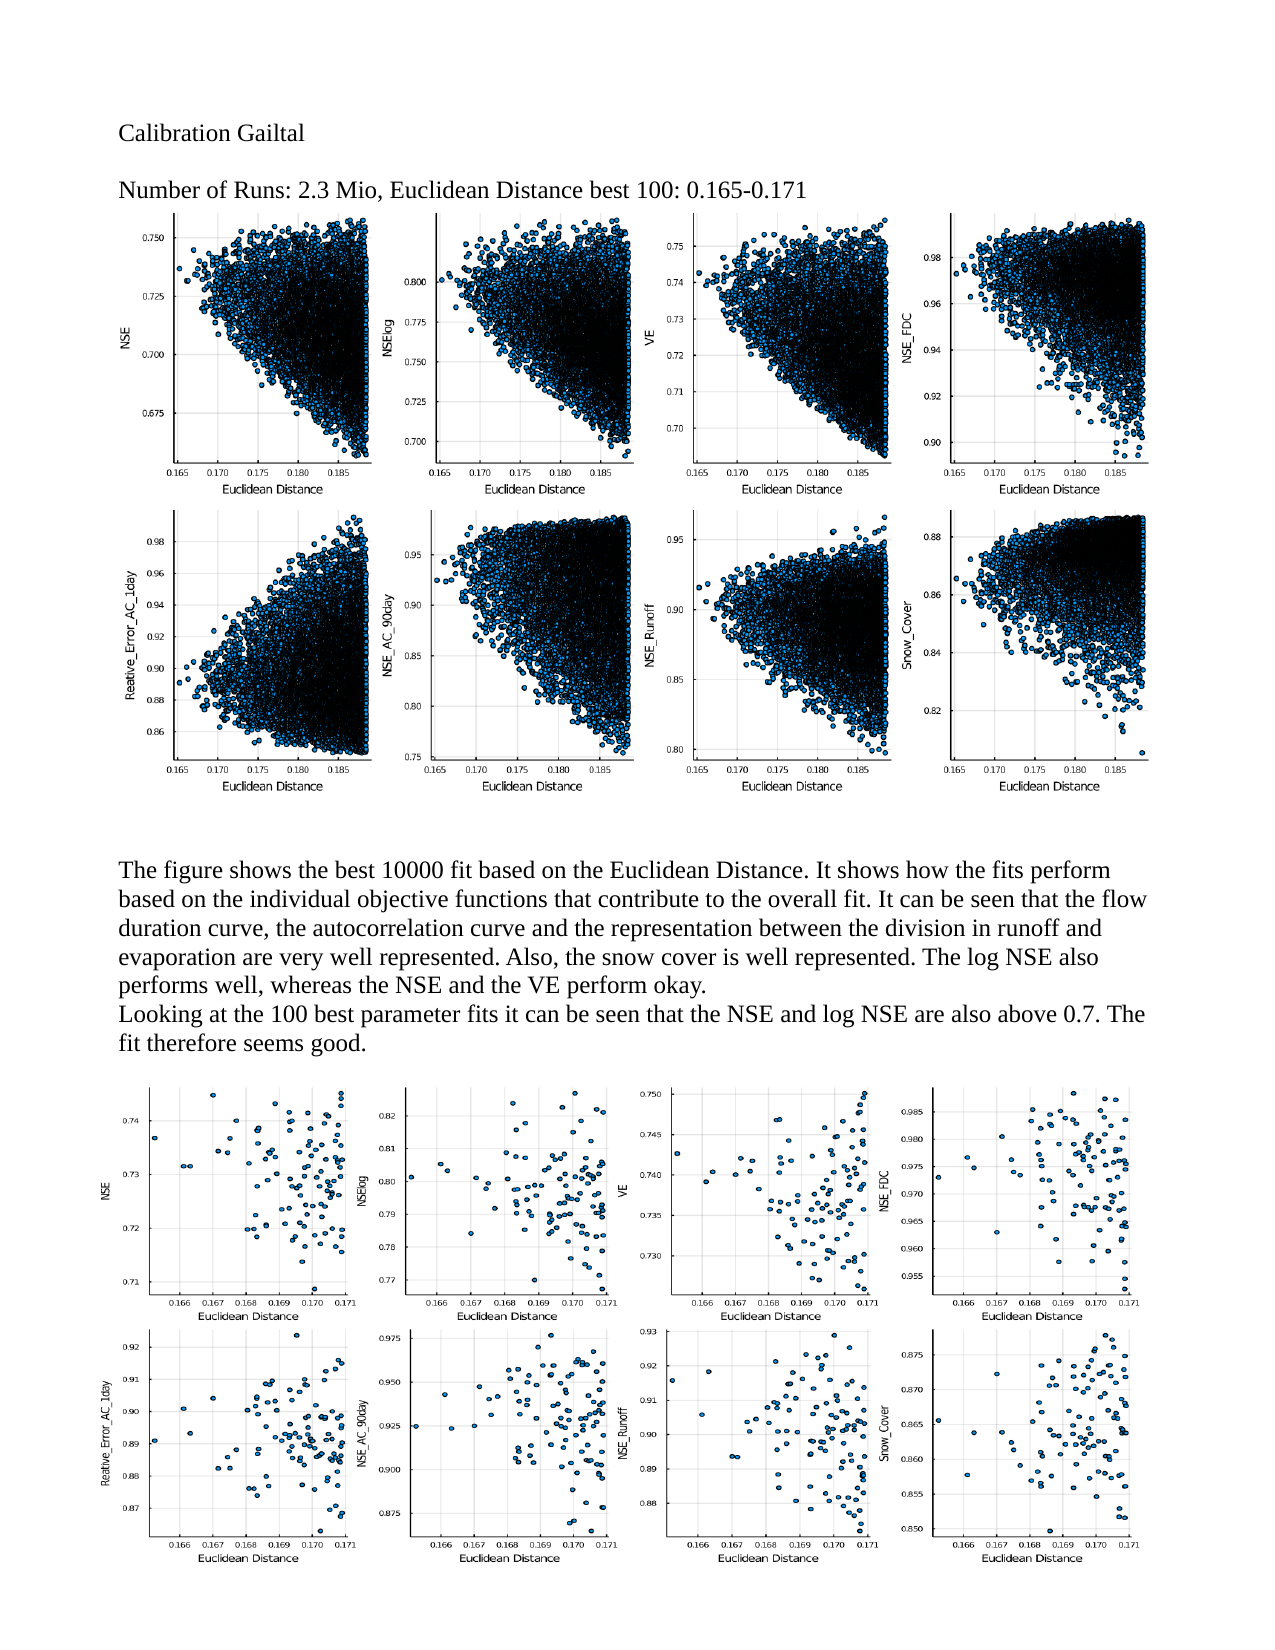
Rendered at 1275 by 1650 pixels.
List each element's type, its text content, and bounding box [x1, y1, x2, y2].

picture [101, 1080, 1140, 1564]
text Looking at the 100 best parameter fits it can be seen that the NSE and log NSE are also above 0.7. The fit therefore seems good. [118, 999, 1157, 1057]
text The figure shows the best 10000 fit based on the Euclidean Distance. It shows how the fits perform based on the individual objective functions that contribute to the overall fit. It can be seen that the flow duration curve, the autocorrelation curve and the representation between the division in runoff and evaporation are very well represented. Also, the snow cover is well represented. The log NSE also performs well, whereas the NSE and the VE perform okay. [118, 855, 1157, 999]
picture [118, 204, 1157, 798]
text Number of Runs: 2.3 Mio, Euclidean Distance best 100: 0.165-0.171 [118, 176, 1157, 204]
text Calibration Gailtal [118, 118, 1157, 147]
